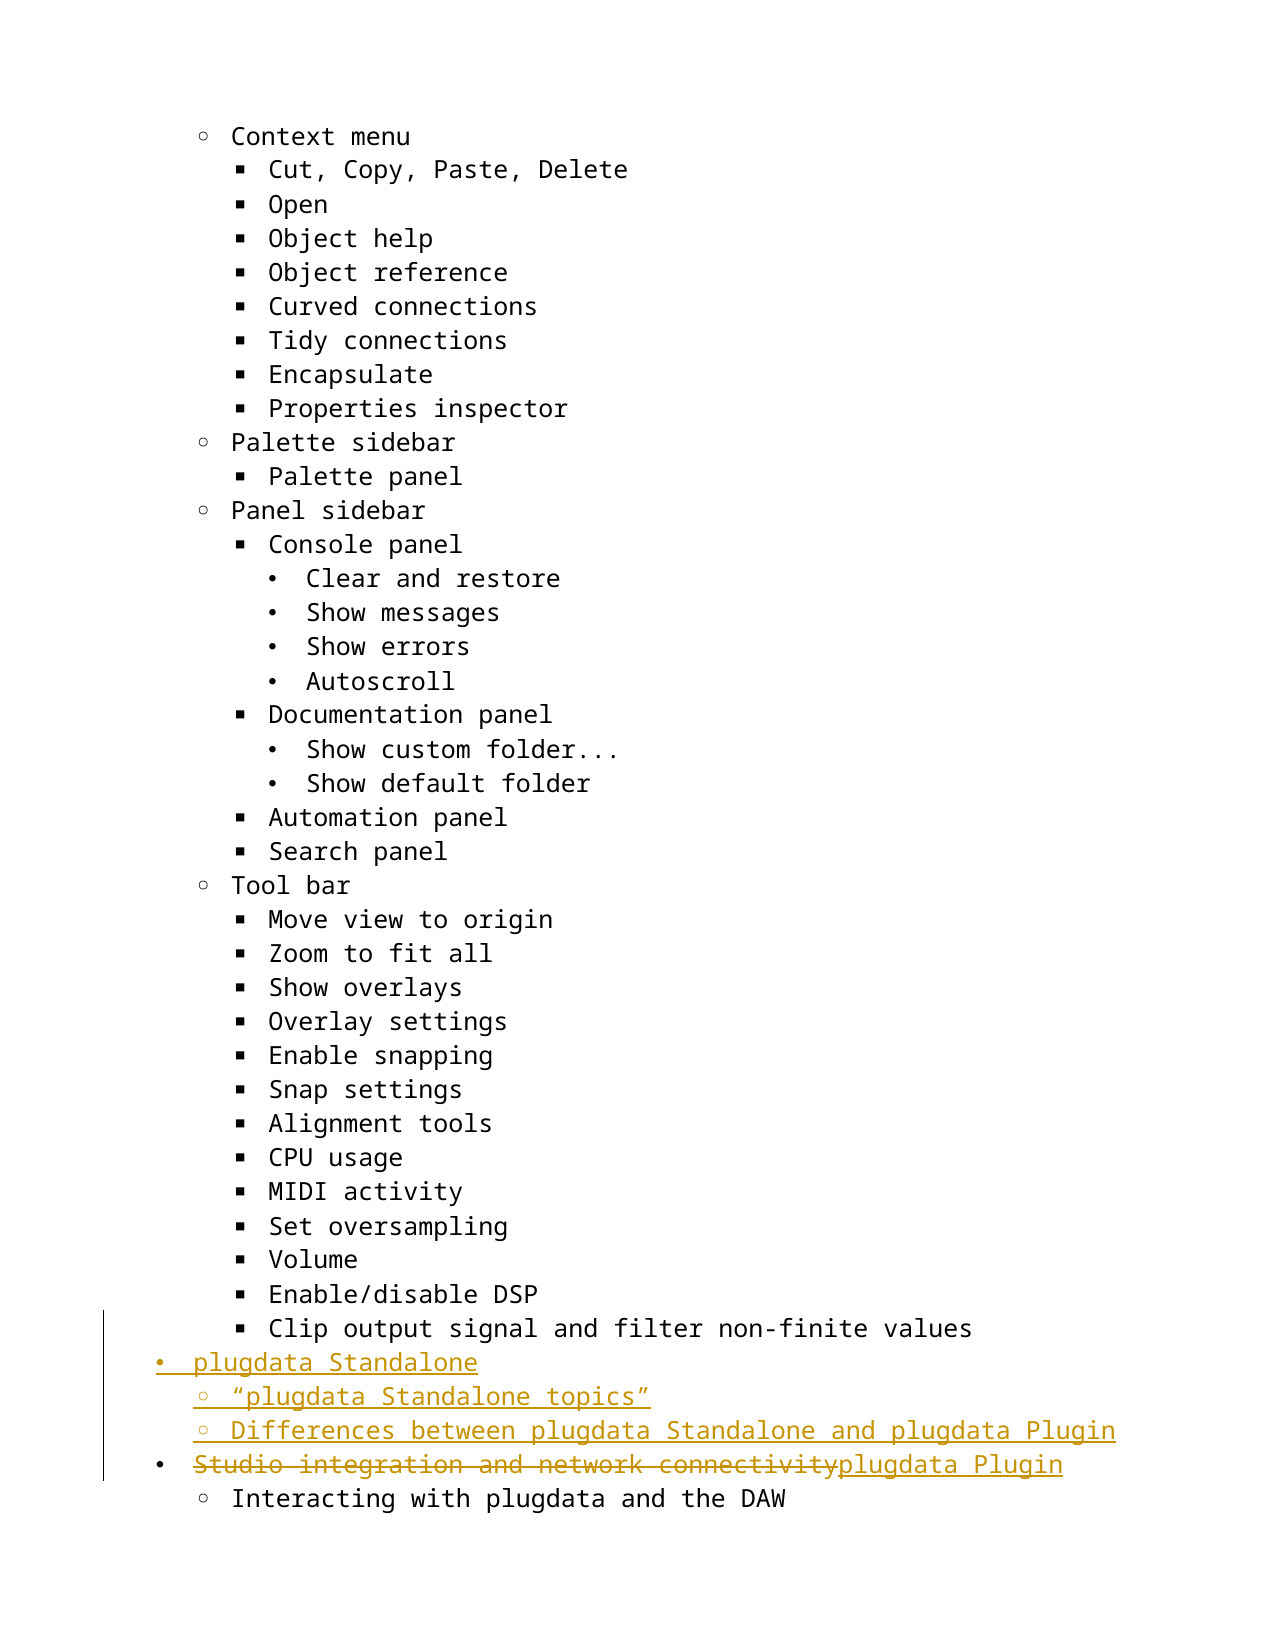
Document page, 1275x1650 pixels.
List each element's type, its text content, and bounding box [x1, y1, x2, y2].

list Context menu [193, 118, 1157, 152]
list Show errors [268, 629, 1157, 663]
list CPU usage [231, 1140, 1157, 1174]
list Search panel [231, 833, 1157, 867]
list MIDI activity [231, 1174, 1157, 1208]
list Zoom to fit all [231, 936, 1157, 970]
list Interacting with plugdata and the DAW [193, 1481, 1157, 1515]
list plugdata Plugin [156, 1447, 1157, 1481]
list Panel sidebar [193, 493, 1157, 527]
list Console panel [231, 527, 1157, 561]
list Alignment tools [231, 1106, 1157, 1140]
list Automation panel [231, 799, 1157, 833]
list Snap settings [231, 1072, 1157, 1106]
list Object reference [231, 254, 1157, 288]
list Enable/disable DSP [231, 1276, 1157, 1310]
list Show default folder [268, 765, 1157, 799]
list Overlay settings [231, 1004, 1157, 1038]
list Enable snapping [231, 1038, 1157, 1072]
list Cut, Copy, Paste, Delete [231, 152, 1157, 186]
list Autoscroll [268, 663, 1157, 697]
list Tidy connections [231, 322, 1157, 357]
list plugdata Standalone [156, 1344, 1157, 1378]
list Show custom folder... [268, 731, 1157, 765]
list “plugdata Standalone topics” [193, 1378, 1157, 1412]
list Properties inspector [231, 391, 1157, 425]
list Open [231, 186, 1157, 220]
list Encapsulate [231, 357, 1157, 391]
list Set oversampling [231, 1208, 1157, 1242]
list Documentation panel [231, 697, 1157, 731]
list Palette panel [231, 459, 1157, 493]
list Clear and restore [268, 561, 1157, 595]
list Curved connections [231, 288, 1157, 322]
list Tool bar [193, 867, 1157, 902]
list Clip output signal and filter non-finite values [231, 1310, 1157, 1344]
list Palette sidebar [193, 425, 1157, 459]
list Object help [231, 220, 1157, 254]
list Move view to origin [231, 902, 1157, 936]
list Volume [231, 1242, 1157, 1276]
list Show overlays [231, 970, 1157, 1004]
list Show messages [268, 595, 1157, 629]
list Differences between plugdata Standalone and plugdata Plugin [193, 1412, 1157, 1447]
